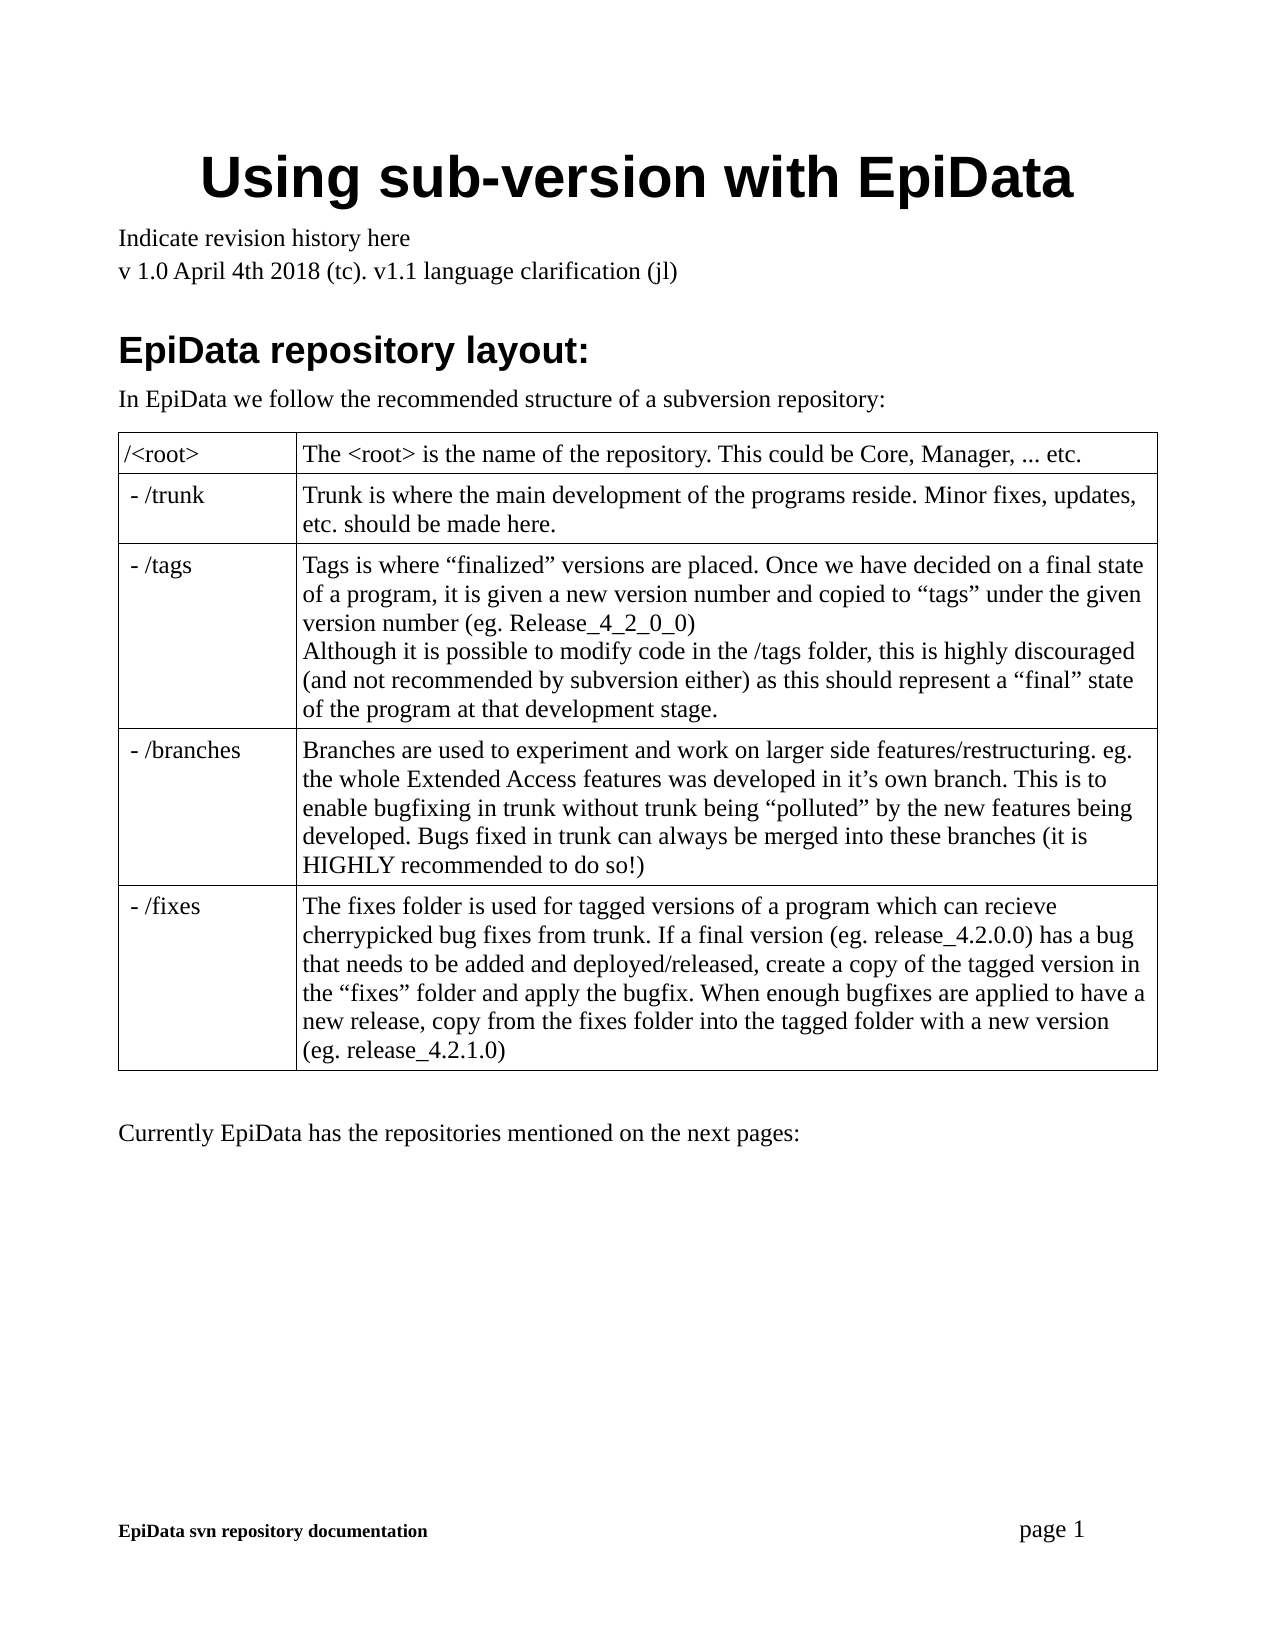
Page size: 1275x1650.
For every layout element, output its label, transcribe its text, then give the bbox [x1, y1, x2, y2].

table_cell - /trunk [119, 474, 296, 543]
table_cell - /tags [119, 544, 296, 728]
subtitle EpiData repository layout: [118, 328, 1157, 372]
table_cell Trunk is where the main development of the programs reside. Minor fixes, updates, etc. should be made here. [297, 474, 1157, 543]
table_cell Branches are used to experiment and work on larger side features/restructuring. eg. the whole Extended Access features was developed in it’s own branch. This is to enable bugfixing in trunk without trunk being “polluted” by the new features being developed. Bugs fixed in trunk can always be merged into these branches (it is HIGHLY recommended to do so!) [297, 729, 1157, 884]
text In EpiData we follow the recommended structure of a subversion repository: [118, 384, 1157, 413]
title Using sub-version with EpiData [118, 143, 1157, 210]
table_cell Tags is where “finalized” versions are placed. Once we have decided on a final state of a program, it is given a new version number and copied to “tags” under the given version number (eg. Release_4_2_0_0) Although it is possible to modify code in the /tags folder, this is highly discouraged (and not recommended by subversion either) as this should represent a “final” state of the program at that development stage. [297, 544, 1157, 728]
text Currently EpiData has the repositories mentioned on the next pages: [118, 1118, 1157, 1147]
text Indicate revision history here v 1.0 April 4th 2018 (tc). v1.1 language clarification (jl) [118, 223, 1157, 284]
table_header The <root> is the name of the repository. This could be Core, Manager, ... etc. [297, 433, 1157, 473]
table_cell - /branches [119, 729, 296, 884]
table_header /<root> [119, 433, 296, 473]
table_cell The fixes folder is used for tagged versions of a program which can recieve cherrypicked bug fixes from trunk. If a final version (eg. release_4.2.0.0) has a bug that needs to be added and deployed/released, create a copy of the tagged version in the “fixes” folder and apply the bugfix. When enough bugfixes are applied to have a new release, copy from the fixes folder into the tagged folder with a new version (eg. release_4.2.1.0) [297, 886, 1157, 1069]
table_cell - /fixes [119, 886, 296, 1069]
